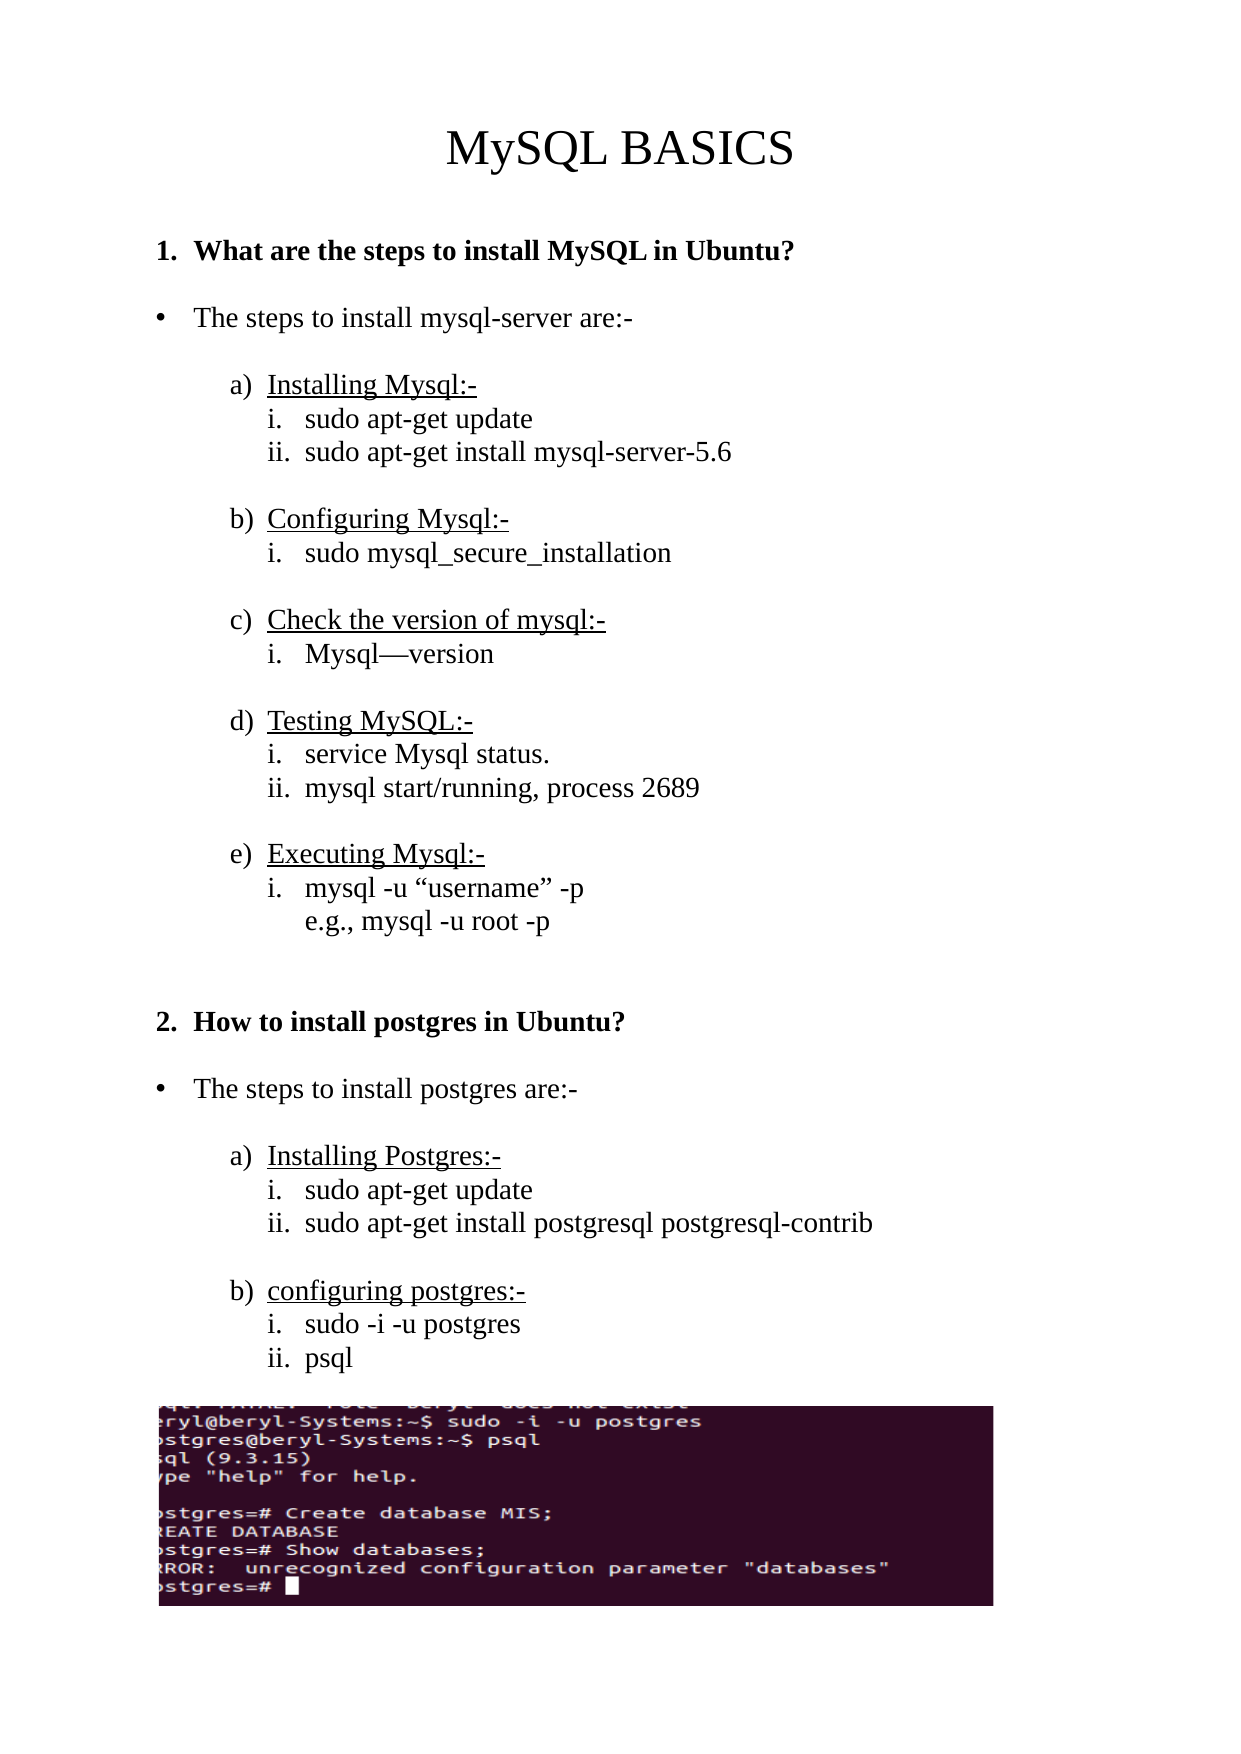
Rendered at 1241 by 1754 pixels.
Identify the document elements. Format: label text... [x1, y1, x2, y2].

list What are the steps to install MySQL in Ubuntu? [156, 233, 1122, 267]
list Installing Mysql:- [229, 367, 1122, 401]
list e.g., mysql -u root -p [267, 903, 1122, 937]
list sudo apt-get install postgresql postgresql-contrib [267, 1206, 1122, 1239]
list sudo apt-get update [267, 401, 1122, 434]
list service Mysql status. [267, 736, 1122, 770]
list sudo -i -u postgres [267, 1306, 1122, 1340]
list Testing MySQL:- [229, 703, 1122, 736]
list The steps to install postgres are:- [156, 1071, 1122, 1105]
list mysql start/running, process 2689 [267, 770, 1122, 803]
list Mysql—version [267, 636, 1122, 669]
list Configuring Mysql:- [229, 502, 1122, 535]
list sudo apt-get install mysql-server-5.6 [267, 434, 1122, 468]
list sudo mysql_secure_installation [267, 535, 1122, 569]
list Executing Mysql:- [229, 836, 1122, 870]
list sudo apt-get update [267, 1172, 1122, 1206]
list Check the version of mysql:- [229, 602, 1122, 636]
text MySQL BASICS [118, 118, 1122, 176]
list Installing Postgres:- [229, 1138, 1122, 1172]
list psql [267, 1340, 1122, 1373]
list configuring postgres:- [229, 1273, 1122, 1306]
list The steps to install mysql-server are:- [156, 300, 1122, 334]
list mysql -u “username” -p [267, 870, 1122, 903]
list How to install postgres in Ubuntu? [156, 1004, 1122, 1038]
